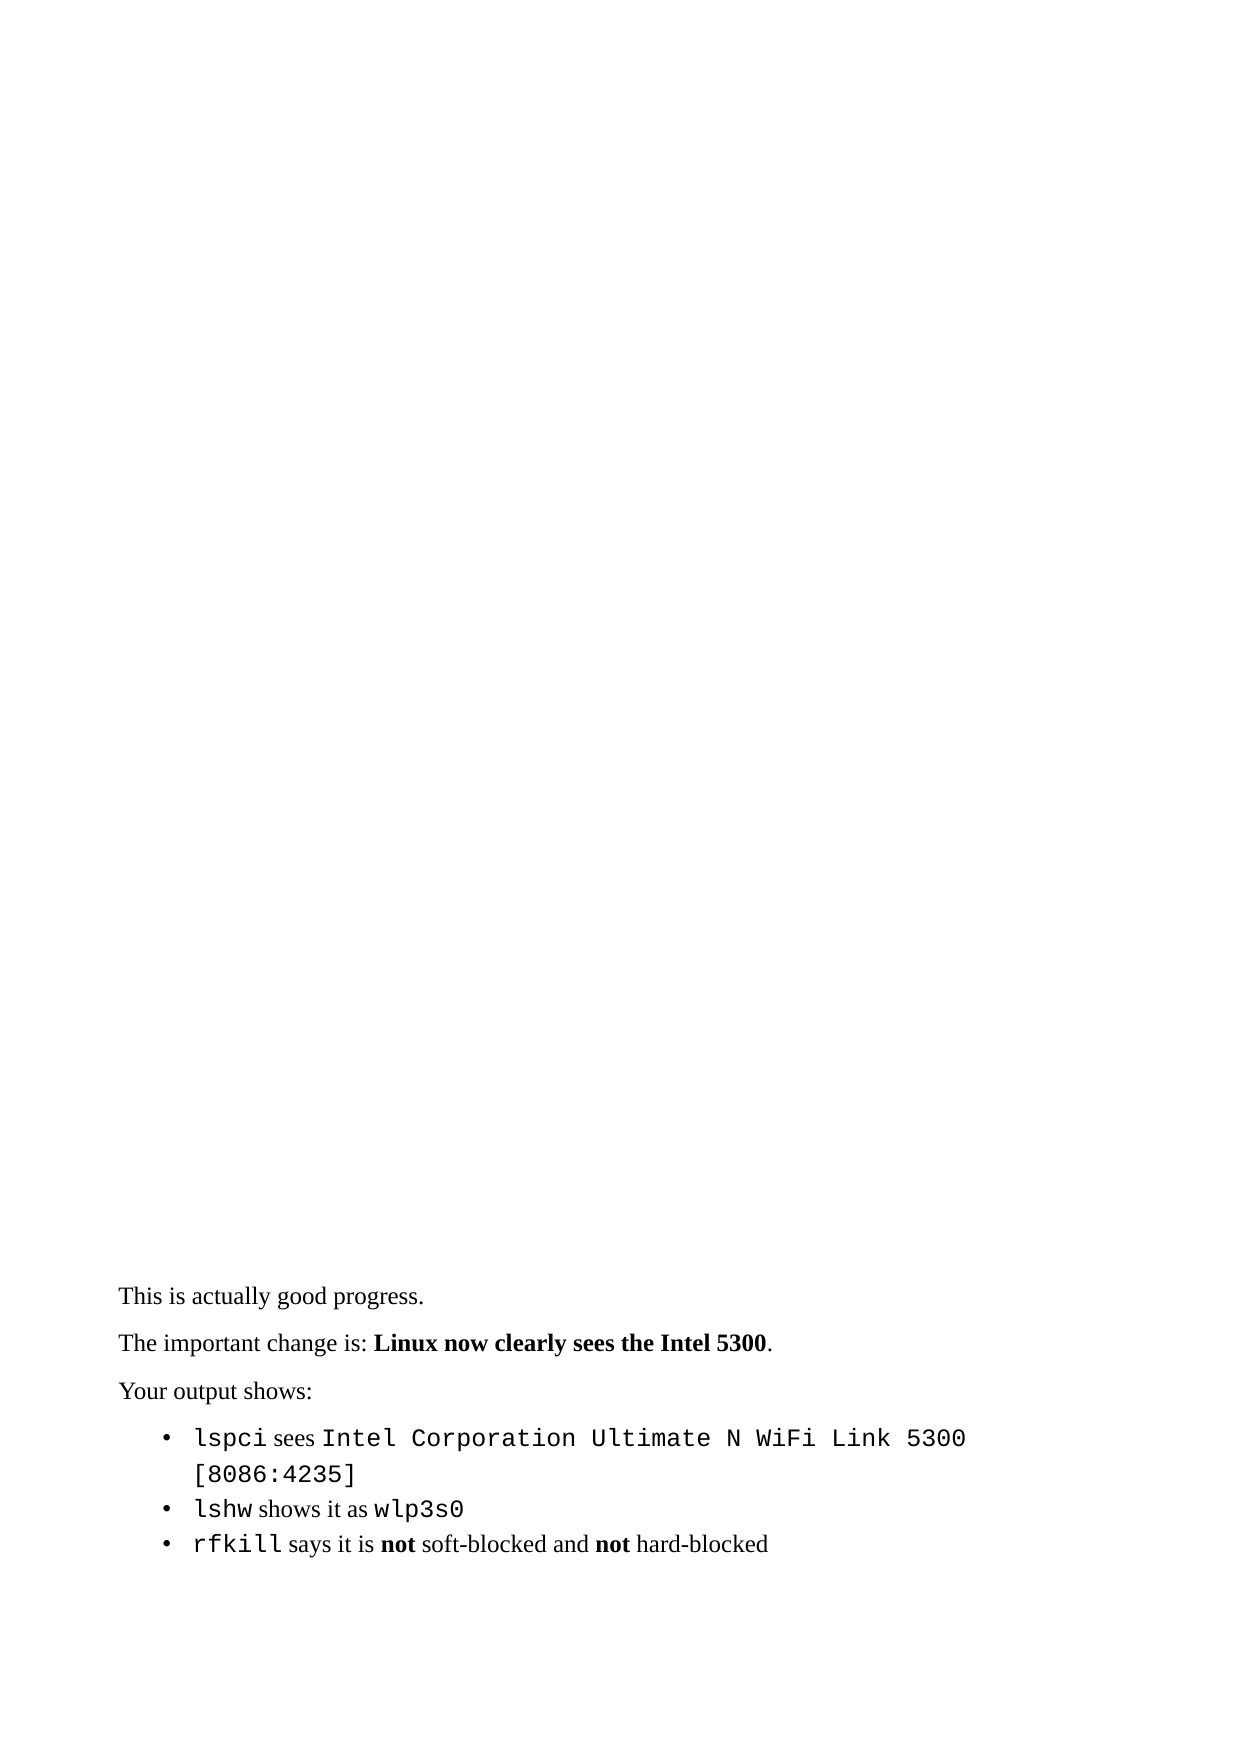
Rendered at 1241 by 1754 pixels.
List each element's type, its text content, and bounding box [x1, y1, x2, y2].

text The important change is: Linux now clearly sees the Intel 5300. [118, 1328, 1122, 1357]
list lspci sees Intel Corporation Ultimate N WiFi Link 5300 [8086:4235] [162, 1423, 1122, 1489]
text Your output shows: [118, 1376, 1122, 1405]
text This is actually good progress. [118, 1281, 1122, 1309]
list lshw shows it as wlp3s0 [162, 1494, 1122, 1525]
list rfkill says it is not soft-blocked and not hard-blocked [162, 1529, 1122, 1560]
